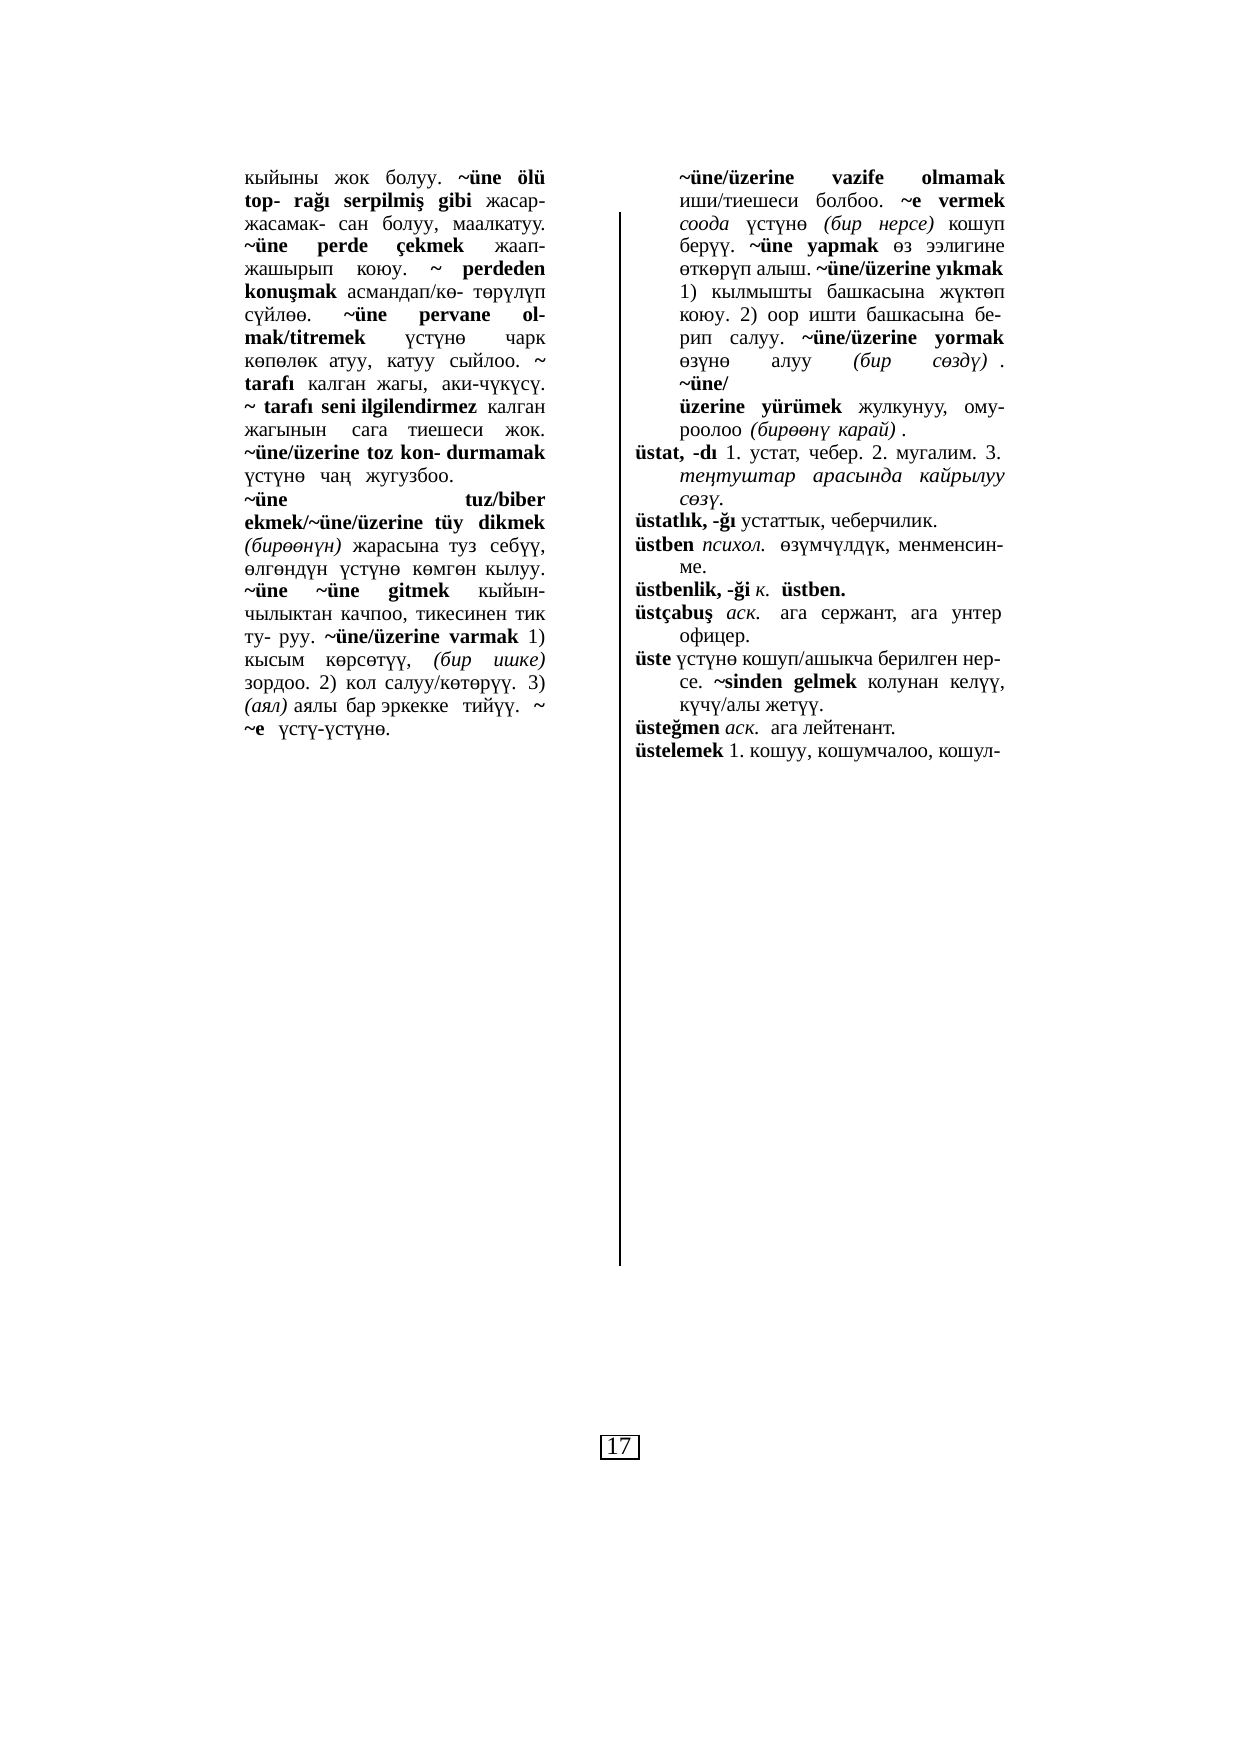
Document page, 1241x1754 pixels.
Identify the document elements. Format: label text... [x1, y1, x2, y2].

text üstat, -dı 1. устат, чебер. 2. мугалим. 3. [635, 441, 1065, 464]
text се. ~sinden gelmek колунан келүү, күчү/алы жетүү. [679, 670, 1005, 716]
text üstçabuş аск. ага сержант, ага унтер офицер. [635, 601, 1065, 647]
text üzerine yürümek жулкунуу, ому- роолоо (бирөөнү карай) . [679, 395, 1004, 441]
text üstbenlik, -ği к. üstben. [635, 578, 1065, 601]
text üstben психол. өзүмчүлдүк, менменсин- ме. [635, 533, 1027, 578]
text ~üne/üzerine vazife olmamak иши/тиешеси болбоо. ~e vermek соода үстүнө (бир нерсе) кошуп берүү. ~üne yapmak өз ээлигине өткөрүп алыш. ~üne/üzerine yıkmak [679, 164, 1005, 280]
text üstatlık, -ğı устаттык, чеберчилик. [635, 510, 1015, 532]
text üstelemek 1. кошуу, кошумчалоо, кошул- [635, 739, 1065, 762]
text теңтуштар арaсында кайрылуу сөзү. [679, 464, 1004, 510]
text рип салуу. ~üne/üzerine yormak [679, 326, 1005, 349]
text өзүнө алуу (бир сөздү) . ~üne/ [679, 349, 1005, 395]
text üste үстүнө кошуп/ашыкча берилген нер- [635, 647, 1015, 670]
text 1) кылмышты башкасына жүктөп коюу. 2) оор ишти башкасына бе- [679, 281, 1005, 326]
text ~üne tuz/biber ekmek/~üne/üzerine tüy dikmek (бирөөнүн) жарасына туз себүү, өлгөндүн үстүнө көмгөн кылуу. ~üne ~üne gitmek кыйын- чылыктан качпоо, тикесинен тик ту- руу. ~üne/üzerine varmak 1) кысым көрсөтүү, (бир ишке) зордоо. 2) кол салуу/көтөрүү. 3) (аял) аялы бар эркекке тийүү. ~ ~e үстү-үстүнө. [244, 487, 545, 740]
text üsteğmen аск. ага лейтенант. [635, 716, 1065, 739]
text кыйыны жок болуу. ~üne ölü top- rağı serpilmiş gibi жасар-жасамак- сан болуу, маалкатуу. ~üne perde çekmek жаап-жашырып коюу. ~ perdeden konuşmak асмандап/кө- төрүлүп сүйлөө. ~üne pervane ol- mak/titremek үстүнө чарк көпөлөк атуу, катуу сыйлоо. ~ tarafı калган жагы, аки-чүкүсү. ~ tarafı seni ilgilendirmez калган жагынын сага тиешеси жок. ~üne/üzerine toz kon- durmamak үстүнө чаң жугузбоо. [244, 164, 545, 487]
